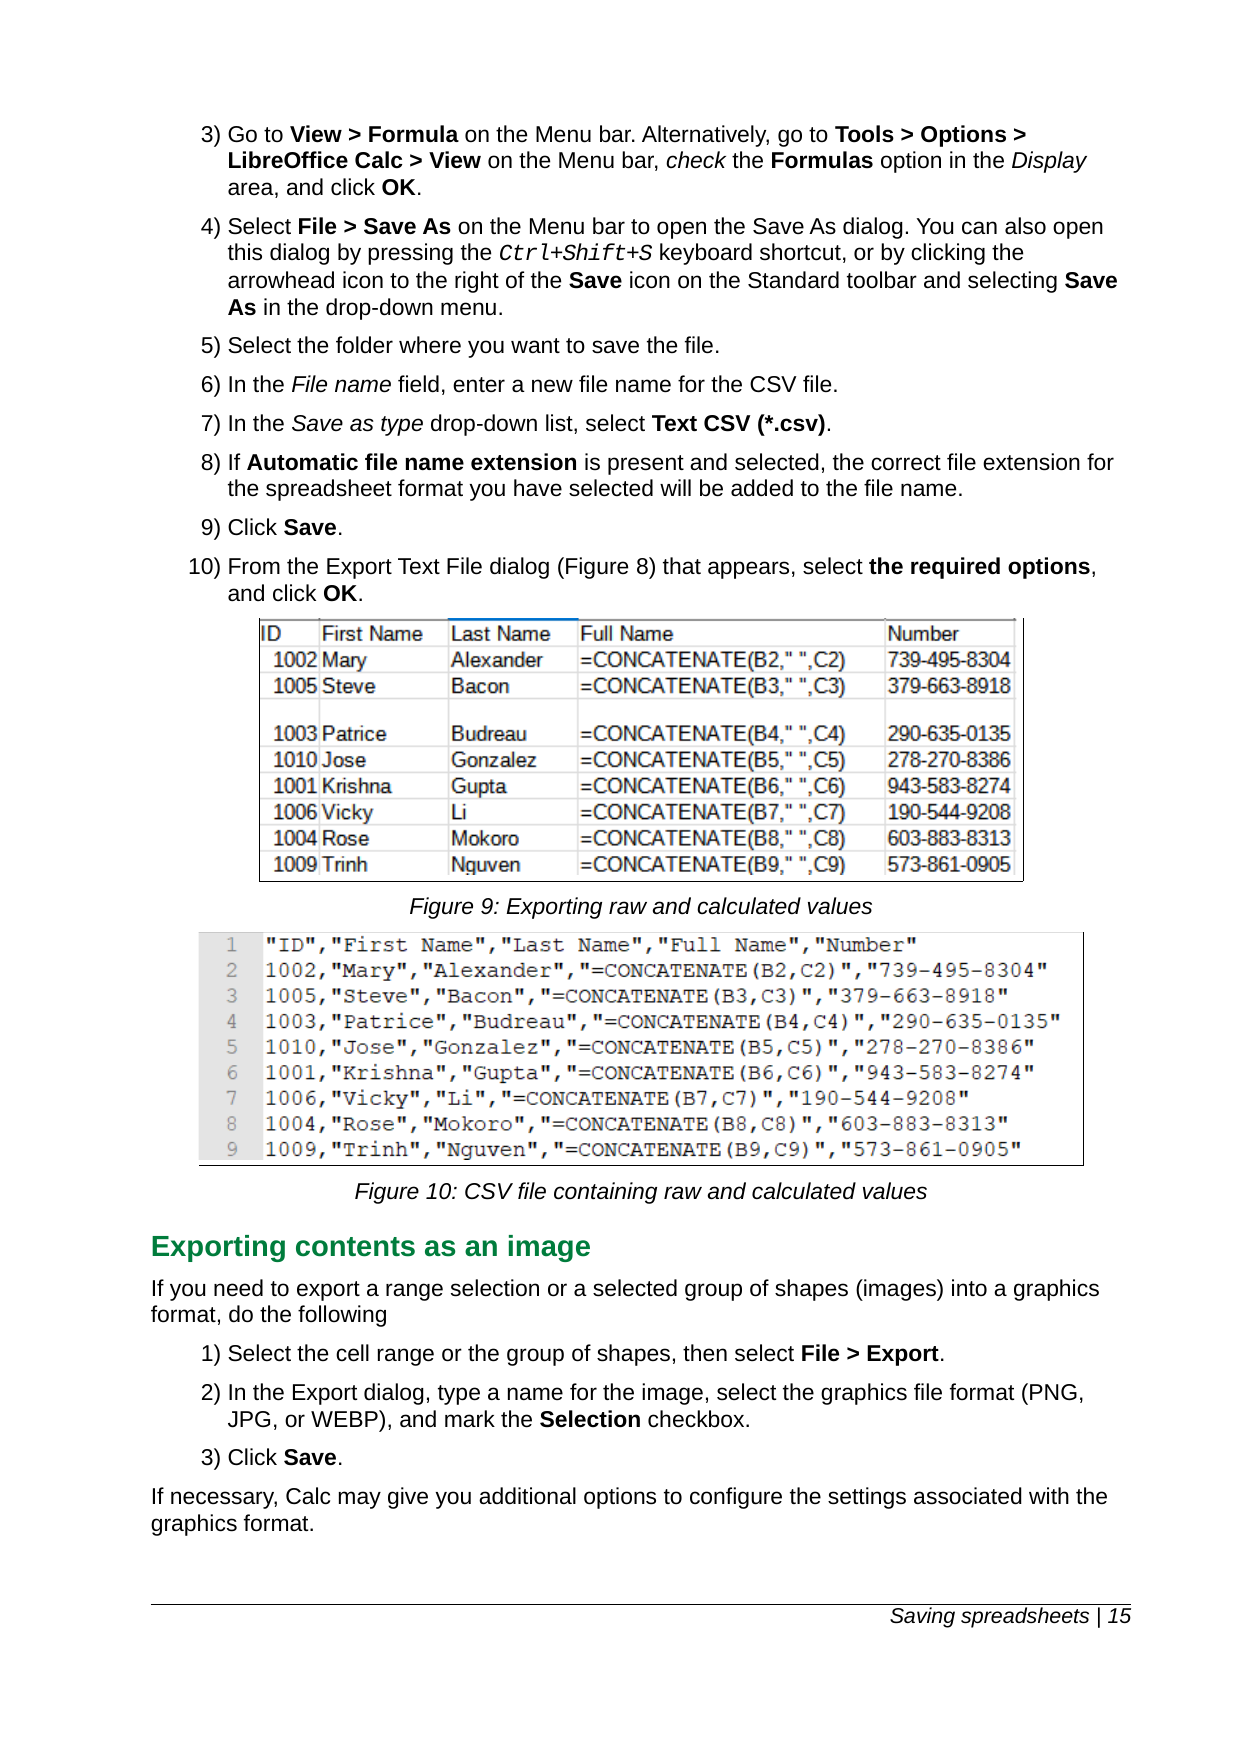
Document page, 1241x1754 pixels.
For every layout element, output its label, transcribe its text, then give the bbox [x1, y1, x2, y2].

list In the File name field, enter a new file name for the CSV file. [227, 371, 1131, 398]
text If necessary, Calc may give you additional options to configure the settings associated with the graphics format. [151, 1483, 1131, 1536]
list Select File > Save As on the Menu bar to open the Save As dialog. You can also open this dialog by pressing the Ctrl+Shift+S keyboard shortcut, or by clicking the arrowhead icon to the right of the Save icon on the Standard toolbar and selecting Save As in the drop-down menu. [227, 213, 1131, 320]
list Select the folder where you want to save the file. [227, 332, 1131, 359]
list Click Save. [227, 1444, 1131, 1471]
list In the Save as type drop-down list, select Text CSV (*.csv). [227, 410, 1131, 437]
list Select the cell range or the group of shapes, then select File > Export. [227, 1340, 1131, 1367]
list Go to View > Formula on the Menu bar. Alternatively, go to Tools > Options > LibreOffice Calc > View on the Menu bar, check the Formulas option in the Display area, and click OK. [227, 121, 1131, 200]
text Figure 10: CSV file containing raw and calculated values [198, 1178, 1083, 1204]
list From the Export Text File dialog (Figure 8) that appears, select the required options, and click OK. [227, 553, 1131, 606]
list If you need to export a range selection or a selected group of shapes (images) into a graphics format, do the following [151, 1275, 1131, 1328]
list In the Export dialog, type a name for the image, select the graphics file format (PNG, JPG, or WEBP), and mark the Selection checkbox. [227, 1379, 1131, 1432]
picture [260, 618, 1017, 875]
picture [198, 932, 1083, 1160]
text Figure 9: Exporting raw and calculated values [259, 893, 1023, 920]
list Click Save. [227, 514, 1131, 541]
list If Automatic file name extension is present and selected, the correct file extension for the spreadsheet format you have selected will be added to the file name. [227, 449, 1131, 502]
subtitle Exporting contents as an image [151, 1229, 1131, 1263]
